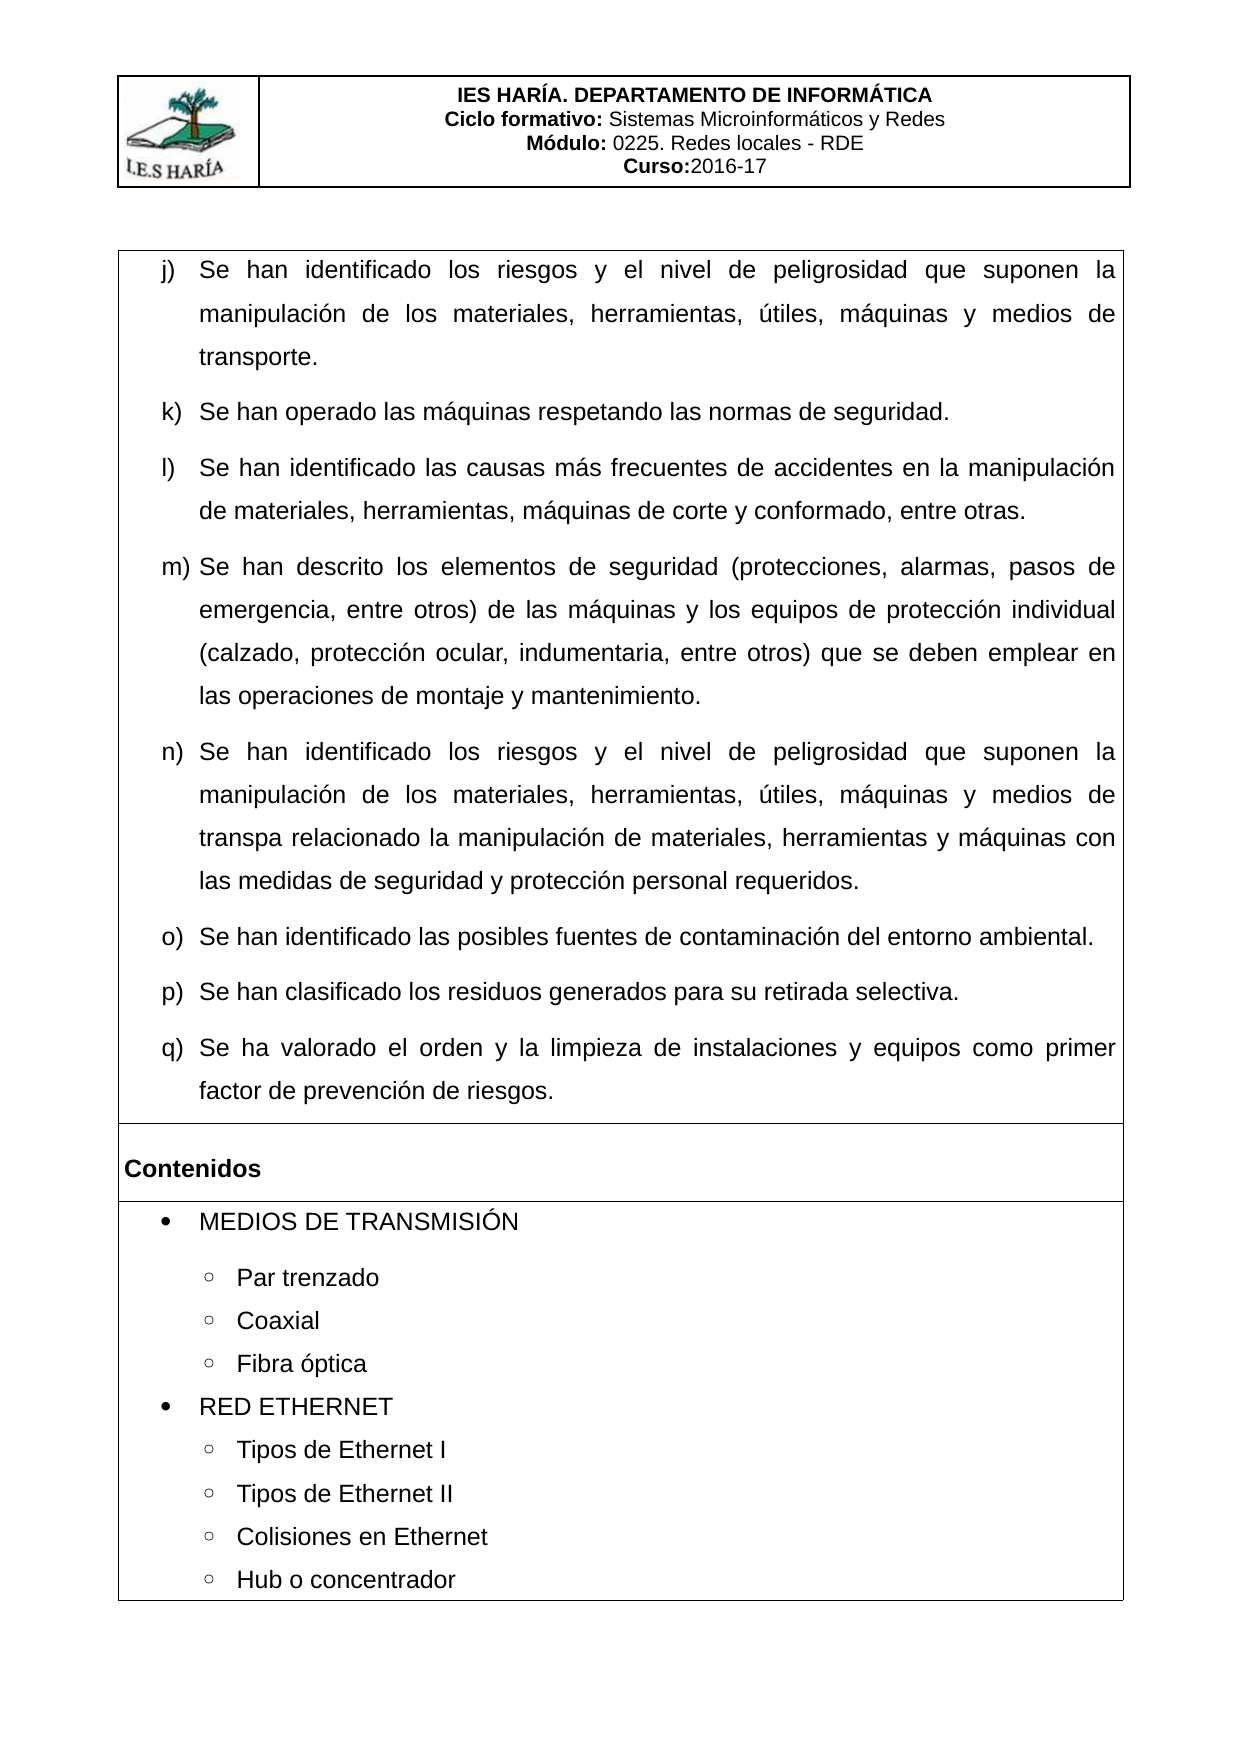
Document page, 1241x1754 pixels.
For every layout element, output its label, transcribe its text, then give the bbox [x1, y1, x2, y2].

table_cell Se han reconocido los principios funcionales de las redes locales. Se han identificado los distintos tipos de redes. Se han diferenciado los medios de transmisión. Se han reconocido los detalles del cableado de la instalación y su despliegue(categoría del cableado, espacios por los que discurre, soporte para las canalizaciones, entre otros). Se han seleccionado y montado las canalizaciones y tubos. Se han montado los armarios de comunicaciones y sus accesorios. Se han montado y conexionado las tomas de usuario y paneles de parcheo. Se han probado las líneas de comunicación entre las tomas de usuario y paneles de parcheo. Se han etiquetado los cables y tomas de usuario. Se han identificado los riesgos y el nivel de peligrosidad que suponen la manipulación de los materiales, herramientas, útiles, máquinas y medios de transporte. Se han operado las máquinas respetando las normas de seguridad. Se han identificado las causas más frecuentes de accidentes en la manipulación de materiales, herramientas, máquinas de corte y conformado, entre otras. Se han descrito los elementos de seguridad (protecciones, alarmas, pasos de emergencia, entre otros) de las máquinas y los equipos de protección individual (calzado, protección ocular, indumentaria, entre otros) que se deben emplear en las operaciones de montaje y mantenimiento. Se han identificado los riesgos y el nivel de peligrosidad que suponen la manipulación de los materiales, herramientas, útiles, máquinas y medios de transpa relacionado la manipulación de materiales, herramientas y máquinas con las medidas de seguridad y protección personal requeridos. Se han identificado las posibles fuentes de contaminación del entorno ambiental. Se han clasificado los residuos generados para su retirada selectiva. Se ha valorado el orden y la limpieza de instalaciones y equipos como primer factor de prevención de riesgos. [119, 251, 1123, 1123]
picture [123, 82, 241, 180]
table_cell Contenidos [119, 1124, 1123, 1201]
table_cell MEDIOS DE TRANSMISIÓN Par trenzado Coaxial Fibra óptica RED ETHERNET Tipos de Ethernet I Tipos de Ethernet II Colisiones en Ethernet Hub o concentrador Switch o conmutador PLANIFICACIÓN DE REDES Cableado estructurado ÁREAS DE TRABAJO O LOCALIZACIÓN DE CADA PUESTO DE TRABAJO SUBSISTEMA DISTRIBUIDOR O ADMINISTRADOR CUARTOS DE TELECOMUNICACIONES SUBSISTEMA HORIZONTAL O DE PLANTA SUBSISTEMA VERTICAL O BACKBONE Dispositivos de red Tipos de medios I Tipos de medios II CABLEADO DE REDES Instalación física de la red Elementos de la instalación. La instalación eléctrica y de aire acondicionado Elementos de conectividad I Elementos de conectividad II Elementos de conectividad III Instalación del Centro de Proceso de Datos Certificación de la Instalación Prevención de riesgos profesionales. Riesgos. Medidas de prevención. Trabajo con ordenadores. Trabajo con riesgo eléctrico o con riesgo de caídas. Normativa de prevención. Normativa de protección ambiental. [119, 1202, 1123, 1600]
